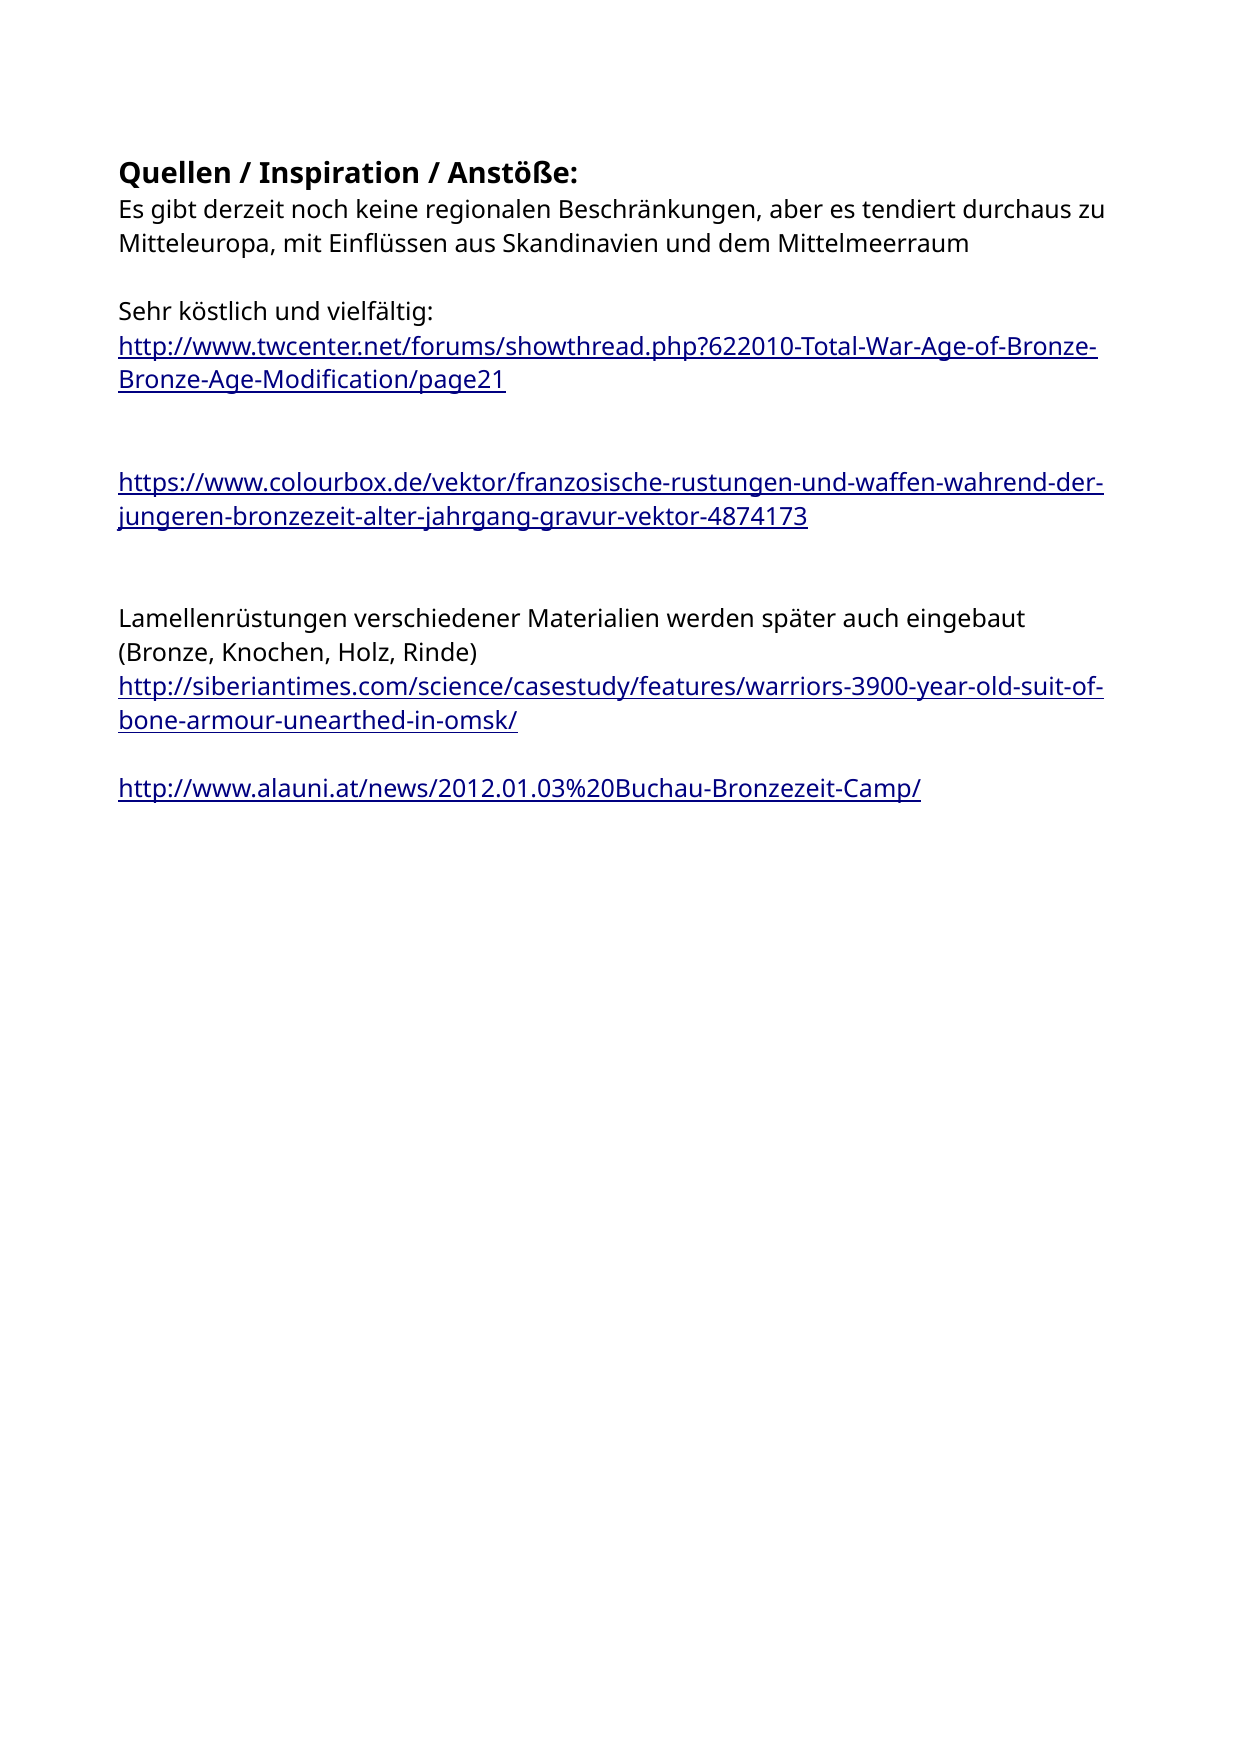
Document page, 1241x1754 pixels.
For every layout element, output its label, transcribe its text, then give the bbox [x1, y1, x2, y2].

text Sehr köstlich und vielfältig: [118, 294, 1122, 328]
text http://siberiantimes.com/science/casestudy/features/warriors-3900-year-old-suit-of-bone-armour-unearthed-in-omsk/ [118, 669, 1122, 737]
text http://www.twcenter.net/forums/showthread.php?622010-Total-War-Age-of-Bronze-Bronze-Age-Modification/page21 [118, 328, 1122, 396]
text Es gibt derzeit noch keine regionalen Beschränkungen, aber es tendiert durchaus zu Mitteleuropa, mit Einflüssen aus Skandinavien und dem Mittelmeerraum [118, 192, 1122, 260]
text Lamellenrüstungen verschiedener Materialien werden später auch eingebaut (Bronze, Knochen, Holz, Rinde) [118, 601, 1122, 669]
text Quellen / Inspiration / Anstöße: [118, 152, 1122, 192]
text http://www.alauni.at/news/2012.01.03%20Buchau-Bronzezeit-Camp/ [118, 771, 1122, 805]
text https://www.colourbox.de/vektor/franzosische-rustungen-und-waffen-wahrend-der-jungeren-bronzezeit-alter-jahrgang-gravur-vektor-4874173 [118, 464, 1122, 532]
